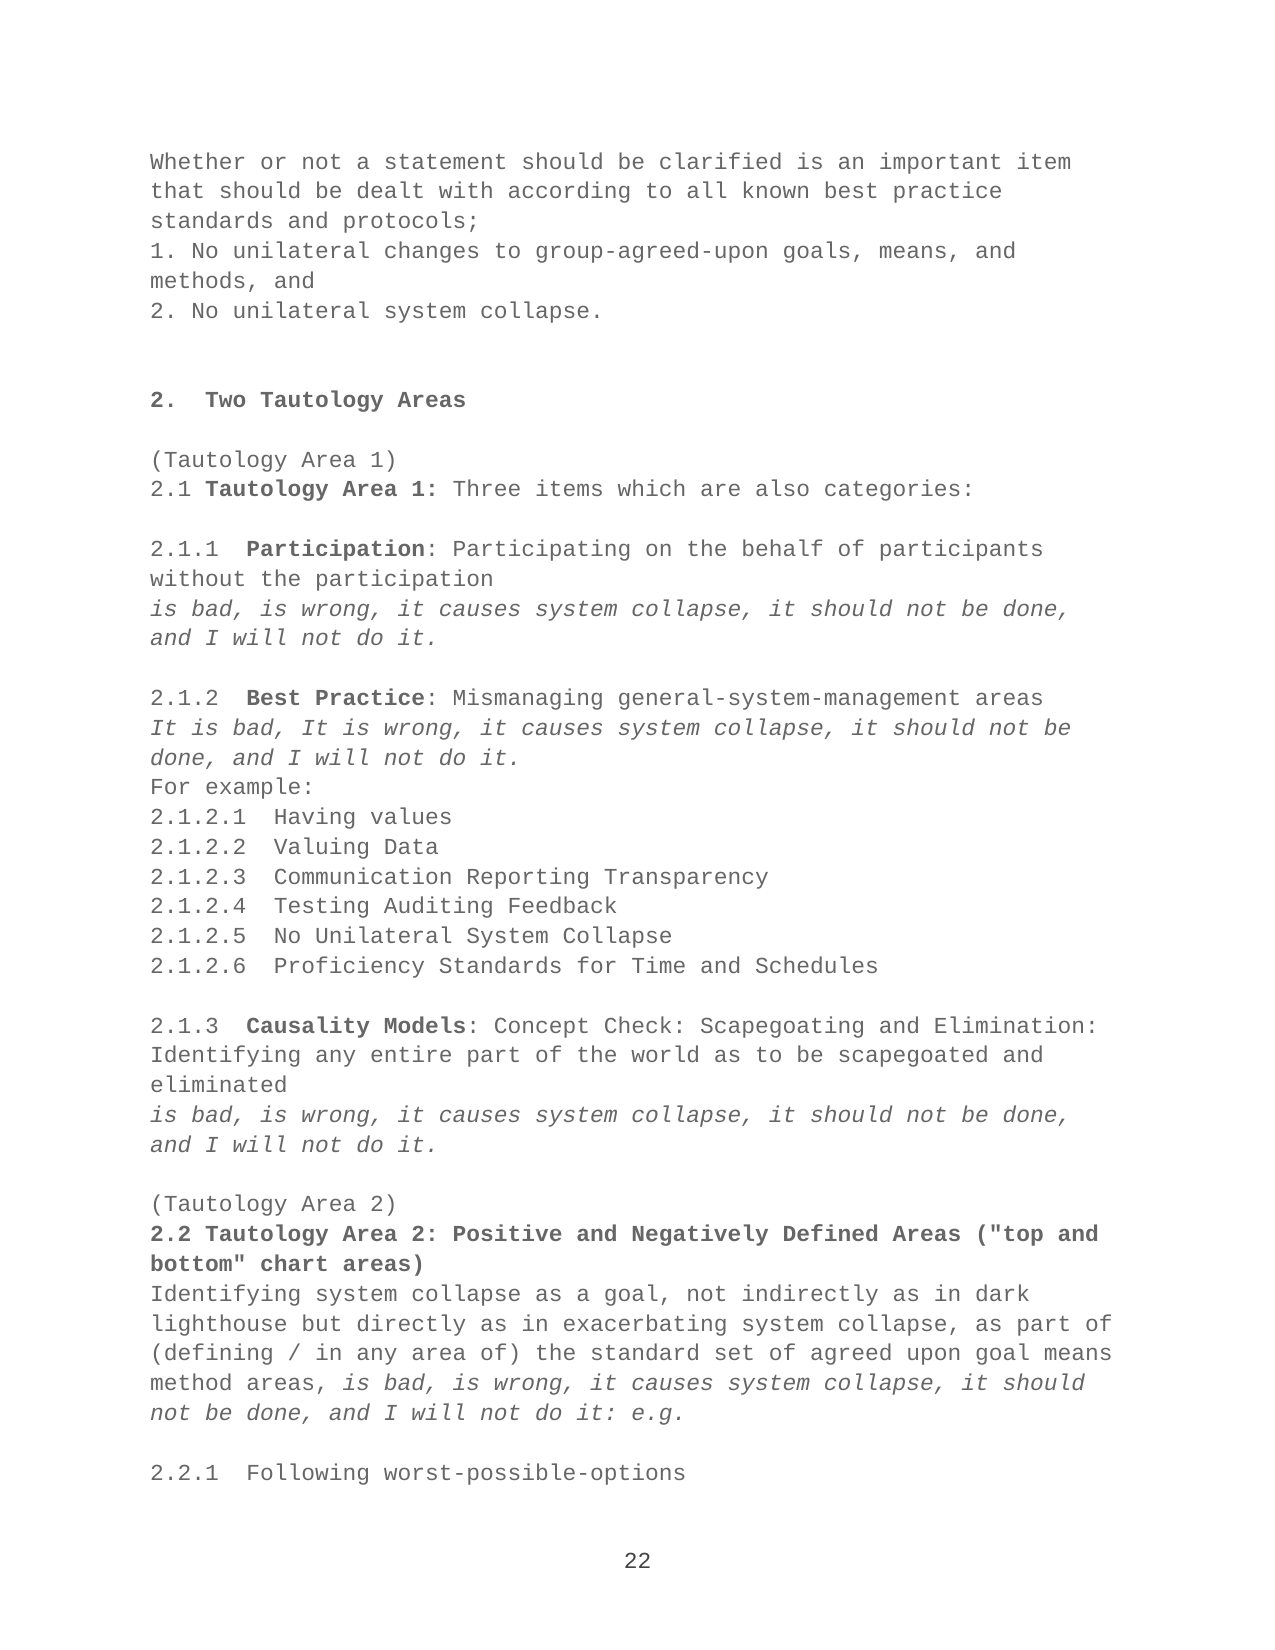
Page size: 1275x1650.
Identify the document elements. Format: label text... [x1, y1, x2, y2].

text is bad, is wrong, it causes system collapse, it should not be done, and I will not do it. [150, 597, 1125, 653]
text 2.1.3 Causality Models: Concept Check: Scapegoating and Elimination: Identifying any entire part of the world as to be scapegoated and eliminated [150, 1014, 1125, 1099]
text 2.1.2.6 Proficiency Standards for Time and Schedules [150, 954, 1125, 980]
text 2.1.2.1 Having values [150, 805, 1125, 831]
text 2.1.2.4 Testing Auditing Feedback [150, 895, 1125, 921]
text (Tautology Area 1) [150, 448, 1125, 474]
text 2. No unilateral system collapse. [150, 299, 1125, 325]
text It is bad, It is wrong, it causes system collapse, it should not be done, and I will not do it. [150, 716, 1125, 772]
text 2. Two Tautology Areas [150, 388, 1125, 414]
text 2.1 Tautology Area 1: Three items which are also categories: [150, 478, 1125, 504]
text 2.2.1 Following worst-possible-options [150, 1461, 1125, 1487]
text Identifying system collapse as a goal, not indirectly as in dark lighthouse but directly as in exacerbating system collapse, as part of (defining / in any area of) the standard set of agreed upon goal means method areas, is bad, is wrong, it causes system collapse, it should not be done, and I will not do it: e.g. [150, 1282, 1125, 1427]
text 2.1.2.3 Communication Reporting Transparency [150, 865, 1125, 891]
text 2.1.2 Best Practice: Mismanaging general-system-management areas [150, 686, 1125, 712]
text is bad, is wrong, it causes system collapse, it should not be done, and I will not do it. [150, 1103, 1125, 1159]
text 2.2 Tautology Area 2: Positive and Negatively Defined Areas ("top and bottom" chart areas) [150, 1222, 1125, 1278]
text 1. No unilateral changes to group-agreed-upon goals, means, and methods, and [150, 239, 1125, 295]
text (Tautology Area 2) [150, 1193, 1125, 1219]
text 2.1.1 Participation: Participating on the behalf of participants without the participation [150, 537, 1125, 593]
text Whether or not a statement should be clarified is an important item that should be dealt with according to all known best practice standards and protocols; [150, 150, 1125, 236]
text 2.1.2.2 Valuing Data [150, 835, 1125, 861]
text For example: [150, 776, 1125, 802]
text 2.1.2.5 No Unilateral System Collapse [150, 924, 1125, 951]
